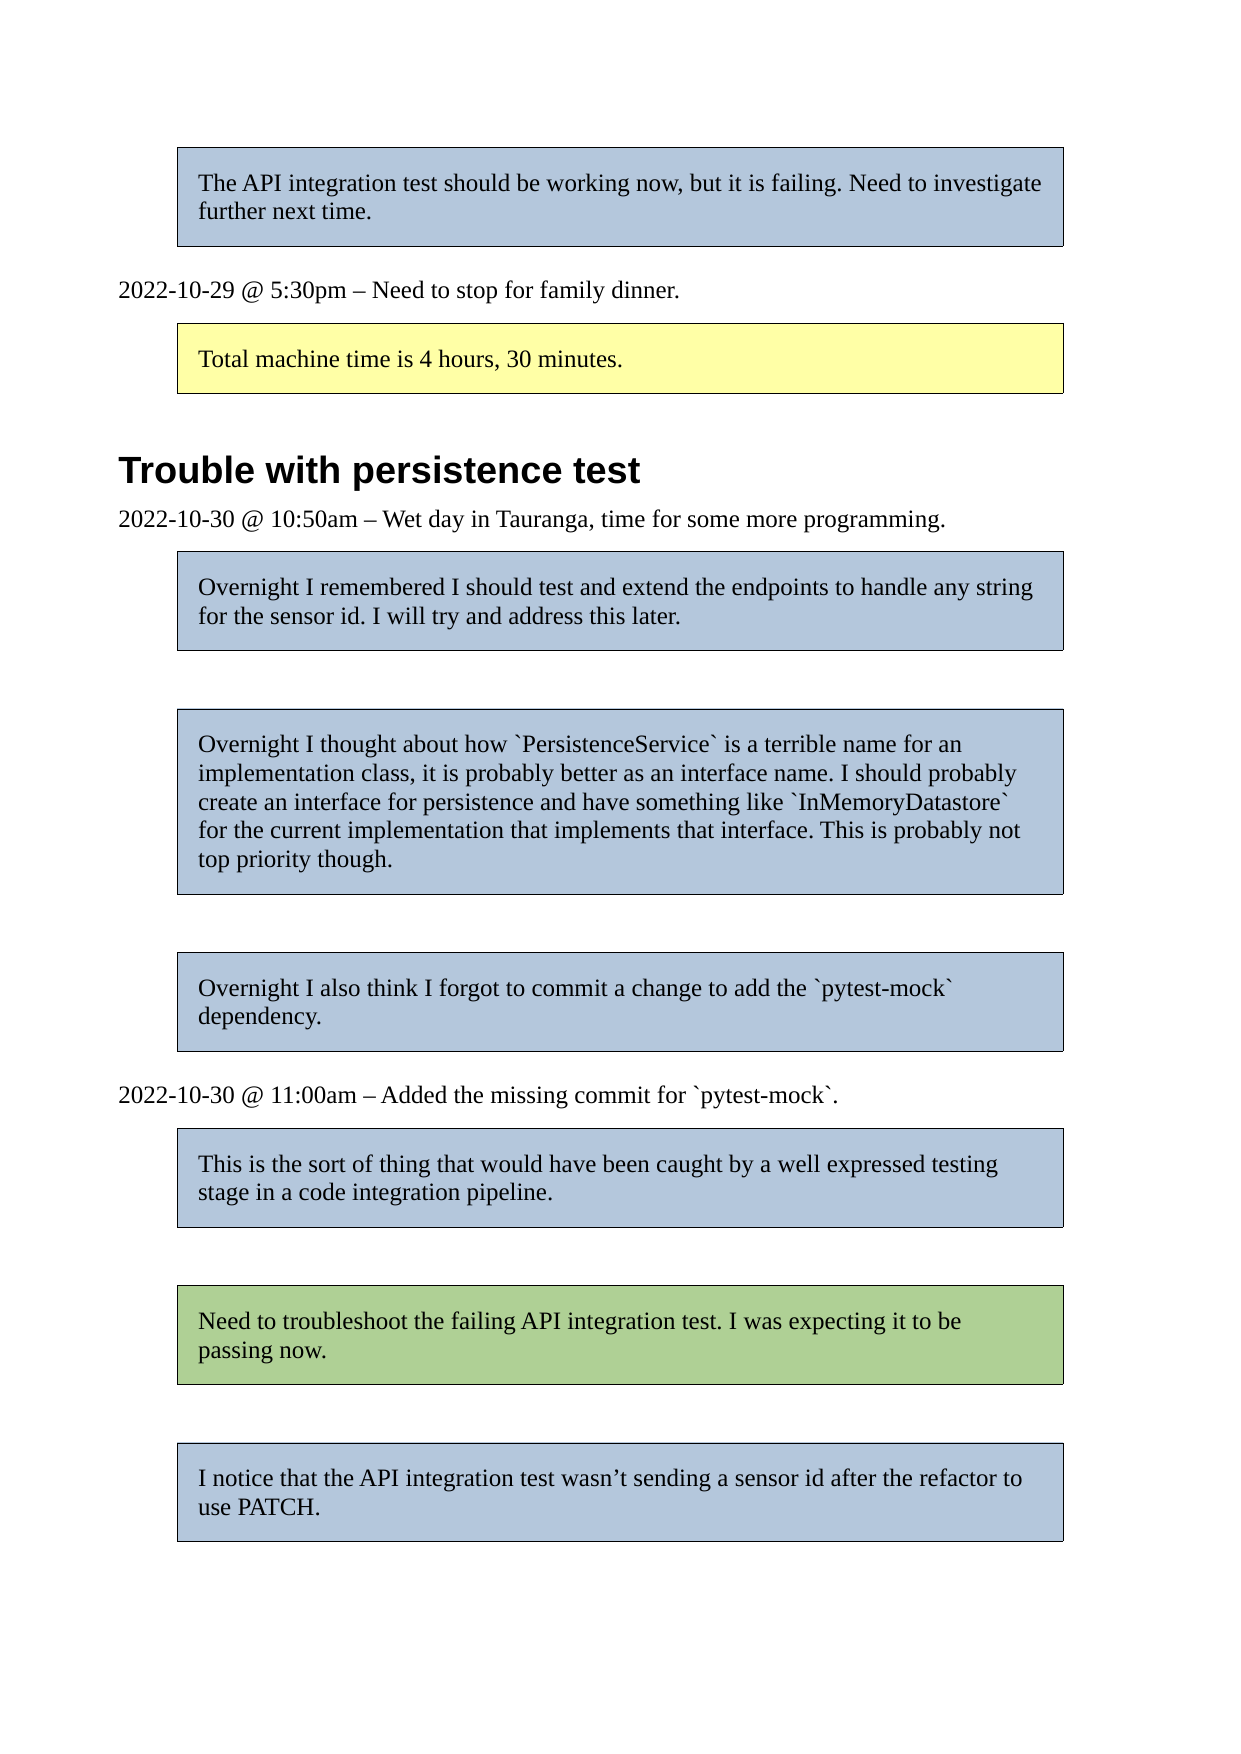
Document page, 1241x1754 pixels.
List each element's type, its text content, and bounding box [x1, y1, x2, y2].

text I notice that the API integration test wasn’t sending a sensor id after the refactor to use PATCH. [178, 1444, 1063, 1541]
text Overnight I also think I forgot to commit a change to add the `pytest-mock` dependency. [178, 953, 1063, 1051]
text Need to troubleshoot the failing API integration test. I was expecting it to be passing now. [178, 1286, 1063, 1384]
subtitle Trouble with persistence test [118, 448, 1122, 491]
text The API integration test should be working now, but it is failing. Need to investigate further next time. [178, 148, 1063, 246]
text Overnight I thought about how `PersistenceService` is a terrible name for an implementation class, it is probably better as an interface name. I should probably create an interface for persistence and have something like `InMemoryDatastore` for the current implementation that implements that interface. This is probably not top priority though. [178, 710, 1063, 894]
text Total machine time is 4 hours, 30 minutes. [178, 324, 1063, 393]
text 2022-10-30 @ 11:00am – Added the missing commit for `pytest-mock`. [118, 1080, 1122, 1109]
text 2022-10-29 @ 5:30pm – Need to stop for family dinner. [118, 275, 1122, 304]
text This is the sort of thing that would have been caught by a well expressed testing stage in a code integration pipeline. [178, 1129, 1063, 1227]
text 2022-10-30 @ 10:50am – Wet day in Tauranga, time for some more programming. [118, 504, 1122, 532]
text Overnight I remembered I should test and extend the endpoints to handle any string for the sensor id. I will try and address this later. [178, 552, 1063, 650]
